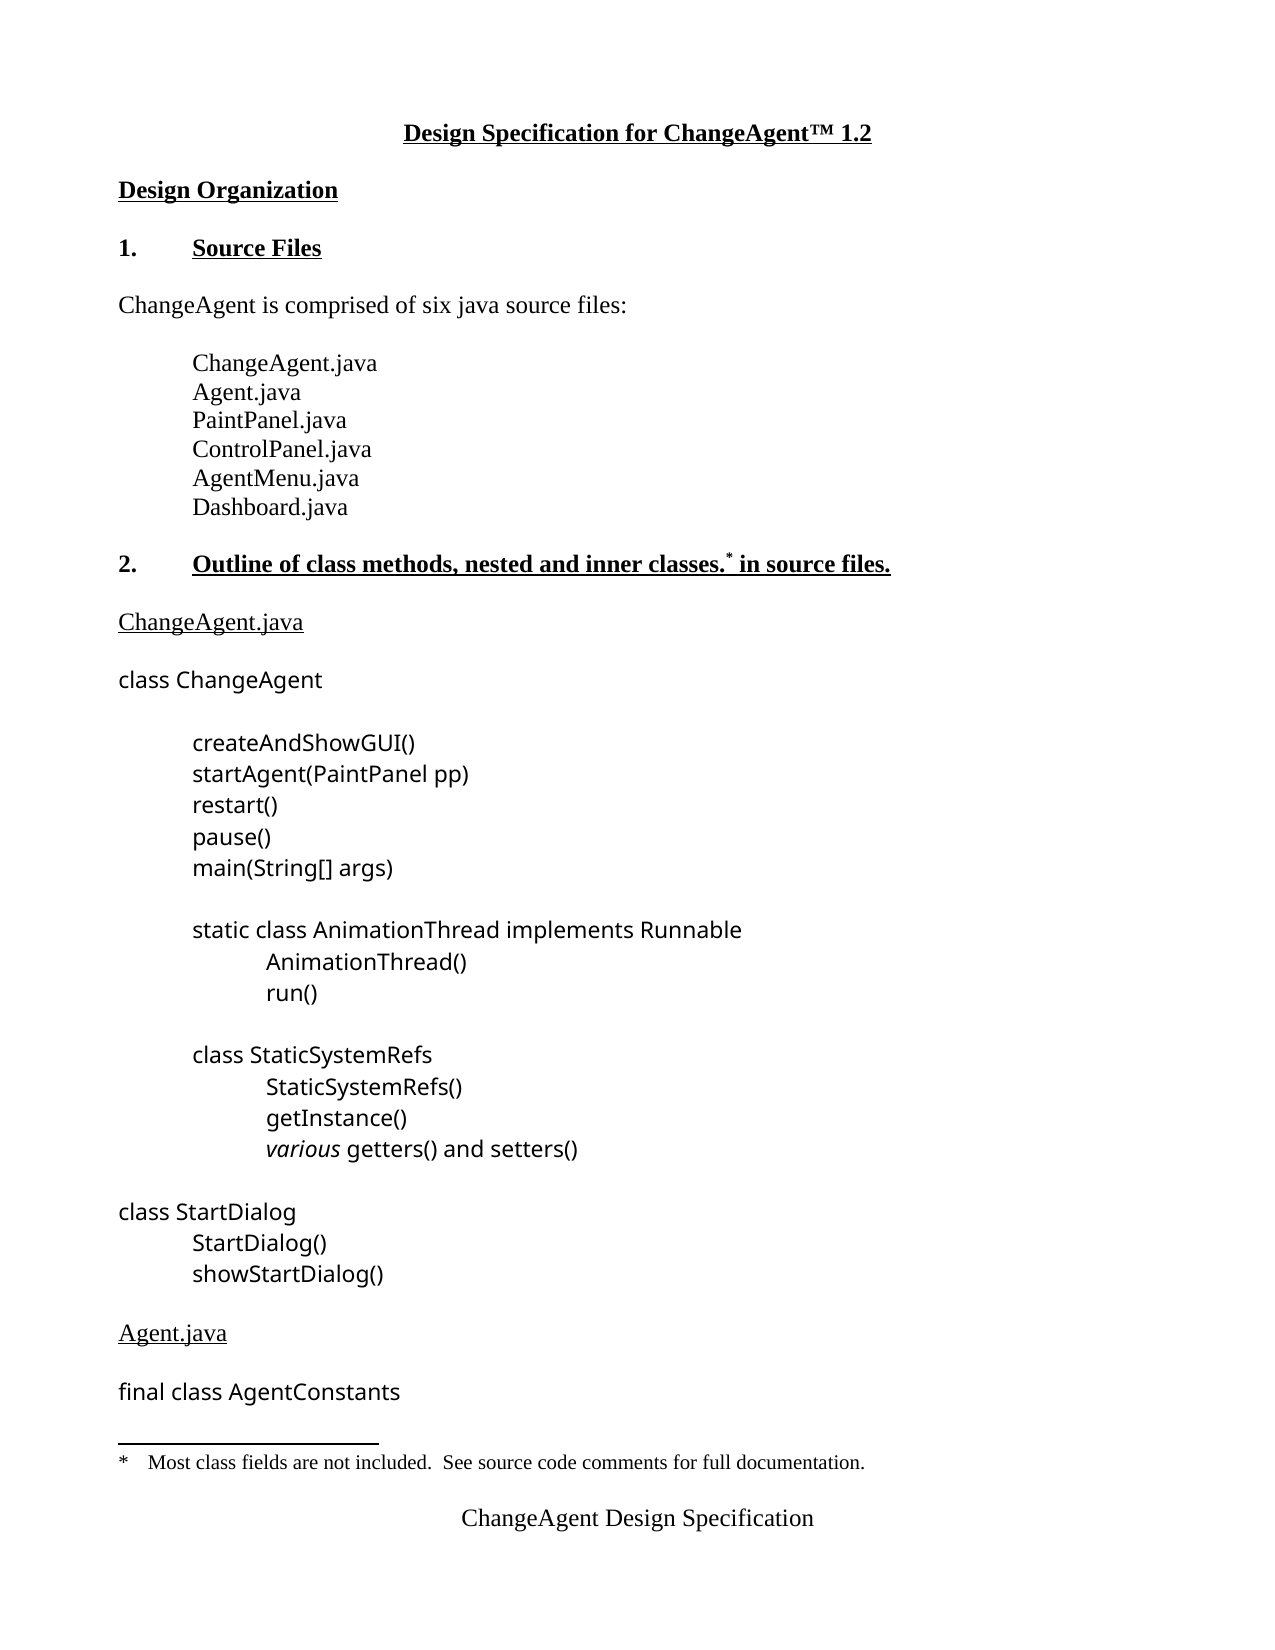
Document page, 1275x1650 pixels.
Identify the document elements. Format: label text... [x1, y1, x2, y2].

text PaintPanel.java [192, 406, 1157, 434]
text main(String[] args) [118, 852, 1157, 883]
text class ChangeAgent [118, 664, 1157, 696]
text StartDialog() [118, 1227, 1157, 1258]
text Agent.java [192, 377, 1157, 406]
text pause() [118, 821, 1157, 852]
text restart() [118, 789, 1157, 821]
text createAndShowGUI() [118, 727, 1157, 758]
text Design Organization [118, 176, 1157, 204]
text Design Specification for ChangeAgent™ 1.2 [118, 118, 1157, 147]
text AnimationThread() [118, 946, 1157, 977]
text Most class fields are not included. See source code comments for full documentation. [118, 1449, 1157, 1474]
text Dashboard.java [192, 492, 1157, 521]
text AgentMenu.java [192, 463, 1157, 492]
text class StaticSystemRefs [118, 1039, 1157, 1071]
text class StartDialog [118, 1196, 1157, 1227]
text ControlPanel.java [192, 434, 1157, 463]
text various getters() and setters() [118, 1133, 1157, 1164]
text startAgent(PaintPanel pp) [118, 758, 1157, 789]
text ChangeAgent is comprised of six java source files: [118, 291, 1157, 319]
text ChangeAgent.java [192, 348, 1157, 377]
text final class AgentConstants [118, 1376, 1157, 1407]
text ChangeAgent.java [118, 607, 1157, 636]
text 1. Source Files [118, 233, 1157, 262]
text 2. Outline of class methods, nested and inner classes. in source files. [118, 549, 1157, 578]
text getInstance() [118, 1102, 1157, 1133]
text Agent.java [118, 1318, 1157, 1347]
text static class AnimationThread implements Runnable [118, 914, 1157, 946]
text showStartDialog() [118, 1258, 1157, 1289]
text run() [118, 977, 1157, 1008]
text StaticSystemRefs() [118, 1071, 1157, 1102]
